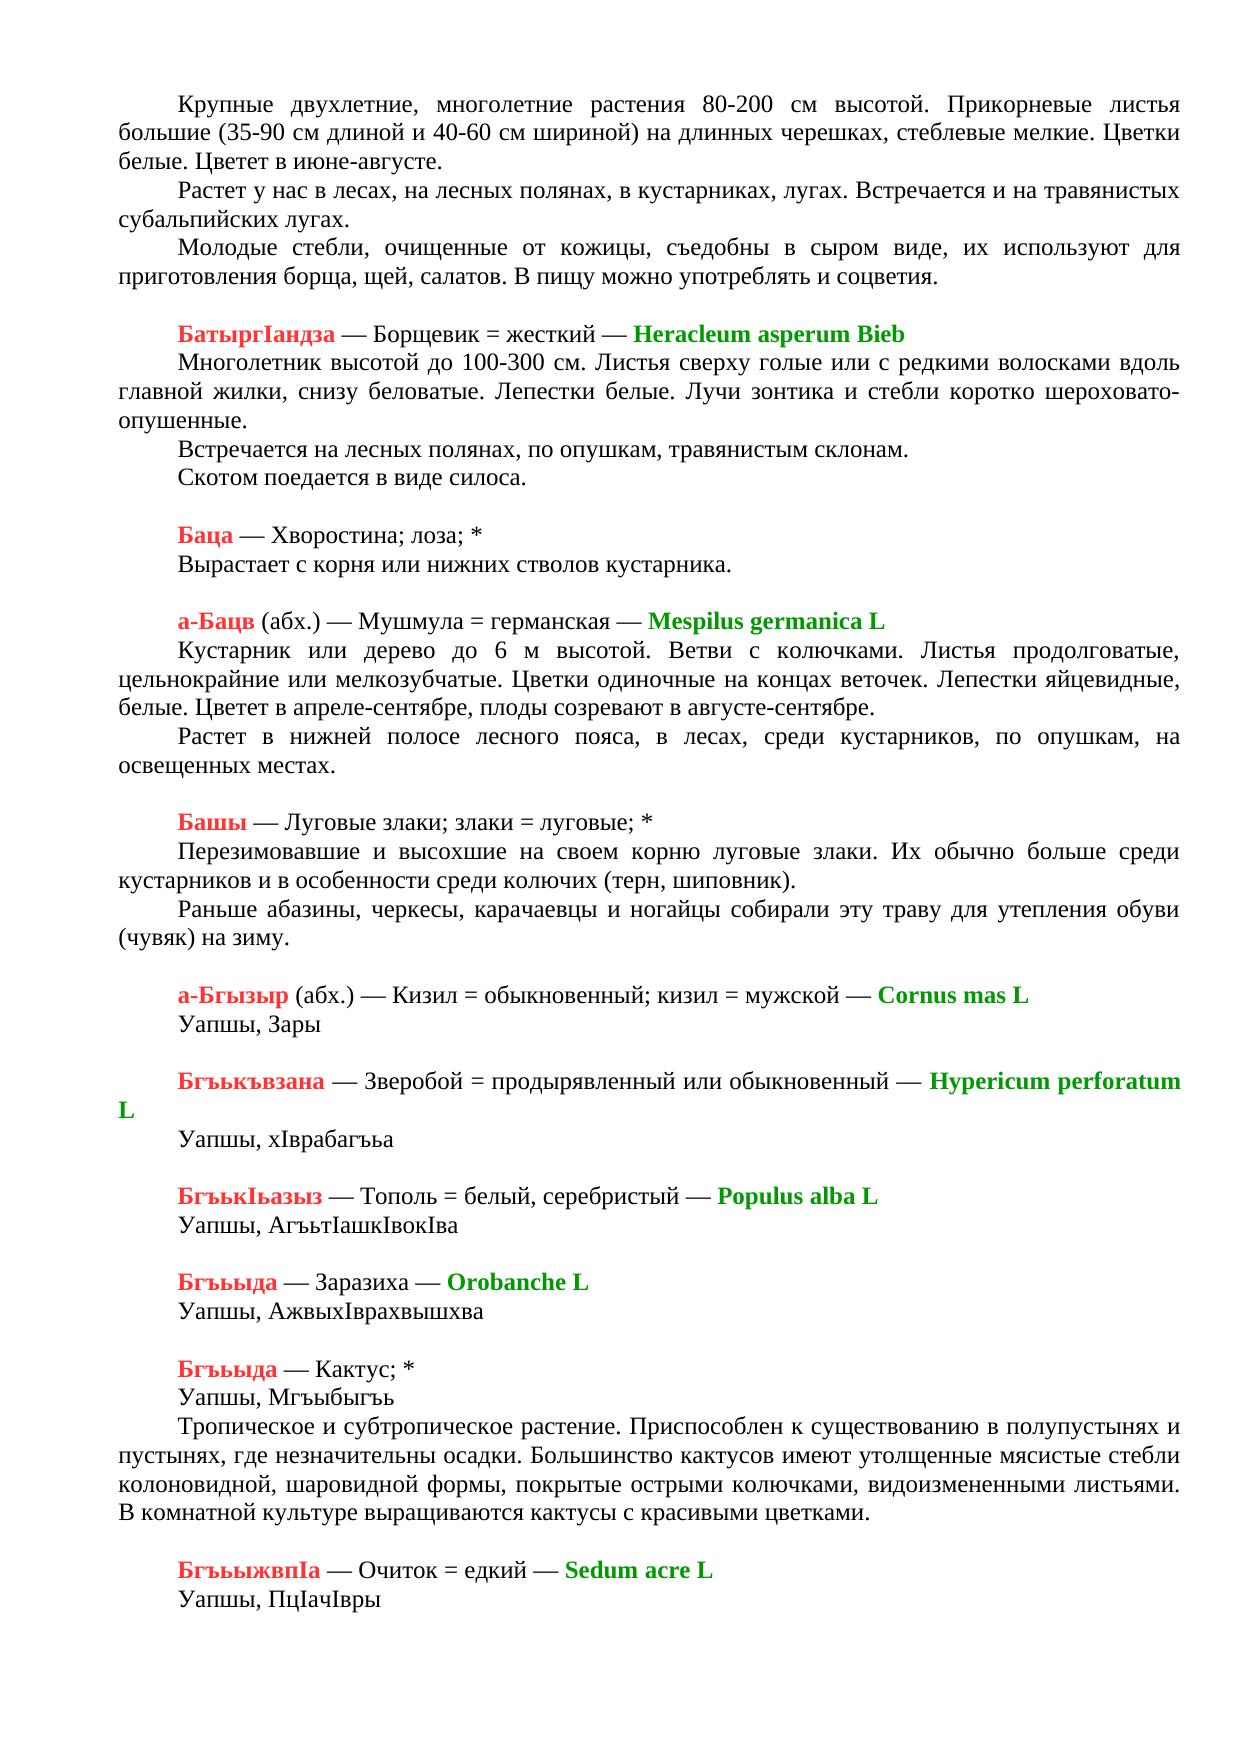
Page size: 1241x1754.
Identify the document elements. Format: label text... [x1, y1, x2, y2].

text Баца — Хворостина; лоза; * [118, 520, 1181, 549]
text БатыргIандза — Борщевик = жесткий — Heracleum asperum Bieb [118, 319, 1181, 347]
text Скотом поедается в виде силоса. [118, 462, 1181, 491]
text Уапшы, ПцIачIвры [118, 1584, 1181, 1612]
text Кустарник или дерево до 6 м высотой. Ветви с колючками. Листья продолговатые, цельнокрайние или мелкозубчатые. Цветки одиночные на концах веточек. Лепестки яйцевидные, белые. Цветет в апреле-сентябре, плоды созревают в августе-сентябре. [118, 635, 1181, 721]
text Уапшы, Мгъыбыгъь [118, 1382, 1181, 1411]
text Уапшы, Зары [118, 1009, 1181, 1037]
text а-Бгызыр (абх.) — Кизил = обыкновенный; кизил = мужской — Cornus mas L [118, 980, 1181, 1009]
text Бгъькъвзана — Зверобой = продырявленный или обыкновенный — Hypericum perforatum L [118, 1066, 1181, 1124]
text Встречается на лесных полянах, по опушкам, травянистым склонам. [118, 434, 1181, 462]
text Раньше абазины, черкесы, карачаевцы и ногайцы собирали эту траву для утепления обуви (чувяк) на зиму. [118, 894, 1181, 951]
text БгъькIьазыз — Тополь = белый, серебристый — Populus alba L [118, 1181, 1181, 1210]
text Крупные двухлетние, многолетние растения 80-200 см высотой. Прикорневые листья большие (35-90 см длиной и 40-60 см шириной) на длинных черешках, стеблевые мелкие. Цветки белые. Цветет в июне-августе. [118, 89, 1181, 175]
text Бгъьыда — Заразиха — Orobanche L [118, 1267, 1181, 1296]
text Тропическое и субтропическое растение. Приспособлен к существованию в полупустынях и пустынях, где незначительны осадки. Большинство кактусов имеют утолщенные мясистые стебли колоновидной, шаровидной формы, покрытые острыми колючками, видоизмененными листьями. В комнатной культуре выращиваются кактусы с красивыми цветками. [118, 1411, 1181, 1526]
text Перезимовавшие и высохшие на своем корню луговые злаки. Их обычно больше среди кустарников и в особенности среди колючих (терн, шиповник). [118, 836, 1181, 894]
text Растет в нижней полосе лесного пояса, в лесах, среди кустарников, по опушкам, на освещенных местах. [118, 721, 1181, 779]
text Уапшы, АгъьтIашкIвокIва [118, 1210, 1181, 1239]
text Уапшы, хIврабагъьа [118, 1124, 1181, 1152]
text Бгъьыда — Кактус; * [118, 1354, 1181, 1382]
text Многолетник высотой до 100-300 см. Листья сверху голые или с редкими волосками вдоль главной жилки, снизу беловатые. Лепестки белые. Лучи зонтика и стебли коротко шероховато-опушенные. [118, 347, 1181, 434]
text Вырастает с корня или нижних стволов кустарника. [118, 549, 1181, 577]
text Уапшы, АжвыхIврахвышхва [118, 1296, 1181, 1325]
text Растет у нас в лесах, на лесных полянах, в кустарниках, лугах. Встречается и на травянистых субальпийских лугах. [118, 175, 1181, 232]
text БгъьыжвпIа — Очиток = едкий — Sedum acre L [118, 1555, 1181, 1584]
text Башы — Луговые злаки; злаки = луговые; * [118, 807, 1181, 836]
text Молодые стебли, очищенные от кожицы, съедобны в сыром виде, их используют для приготовления борща, щей, салатов. В пищу можно употреблять и соцветия. [118, 232, 1181, 290]
text а-Бацв (абх.) — Мушмула = германская — Mespilus germanica L [118, 606, 1181, 635]
